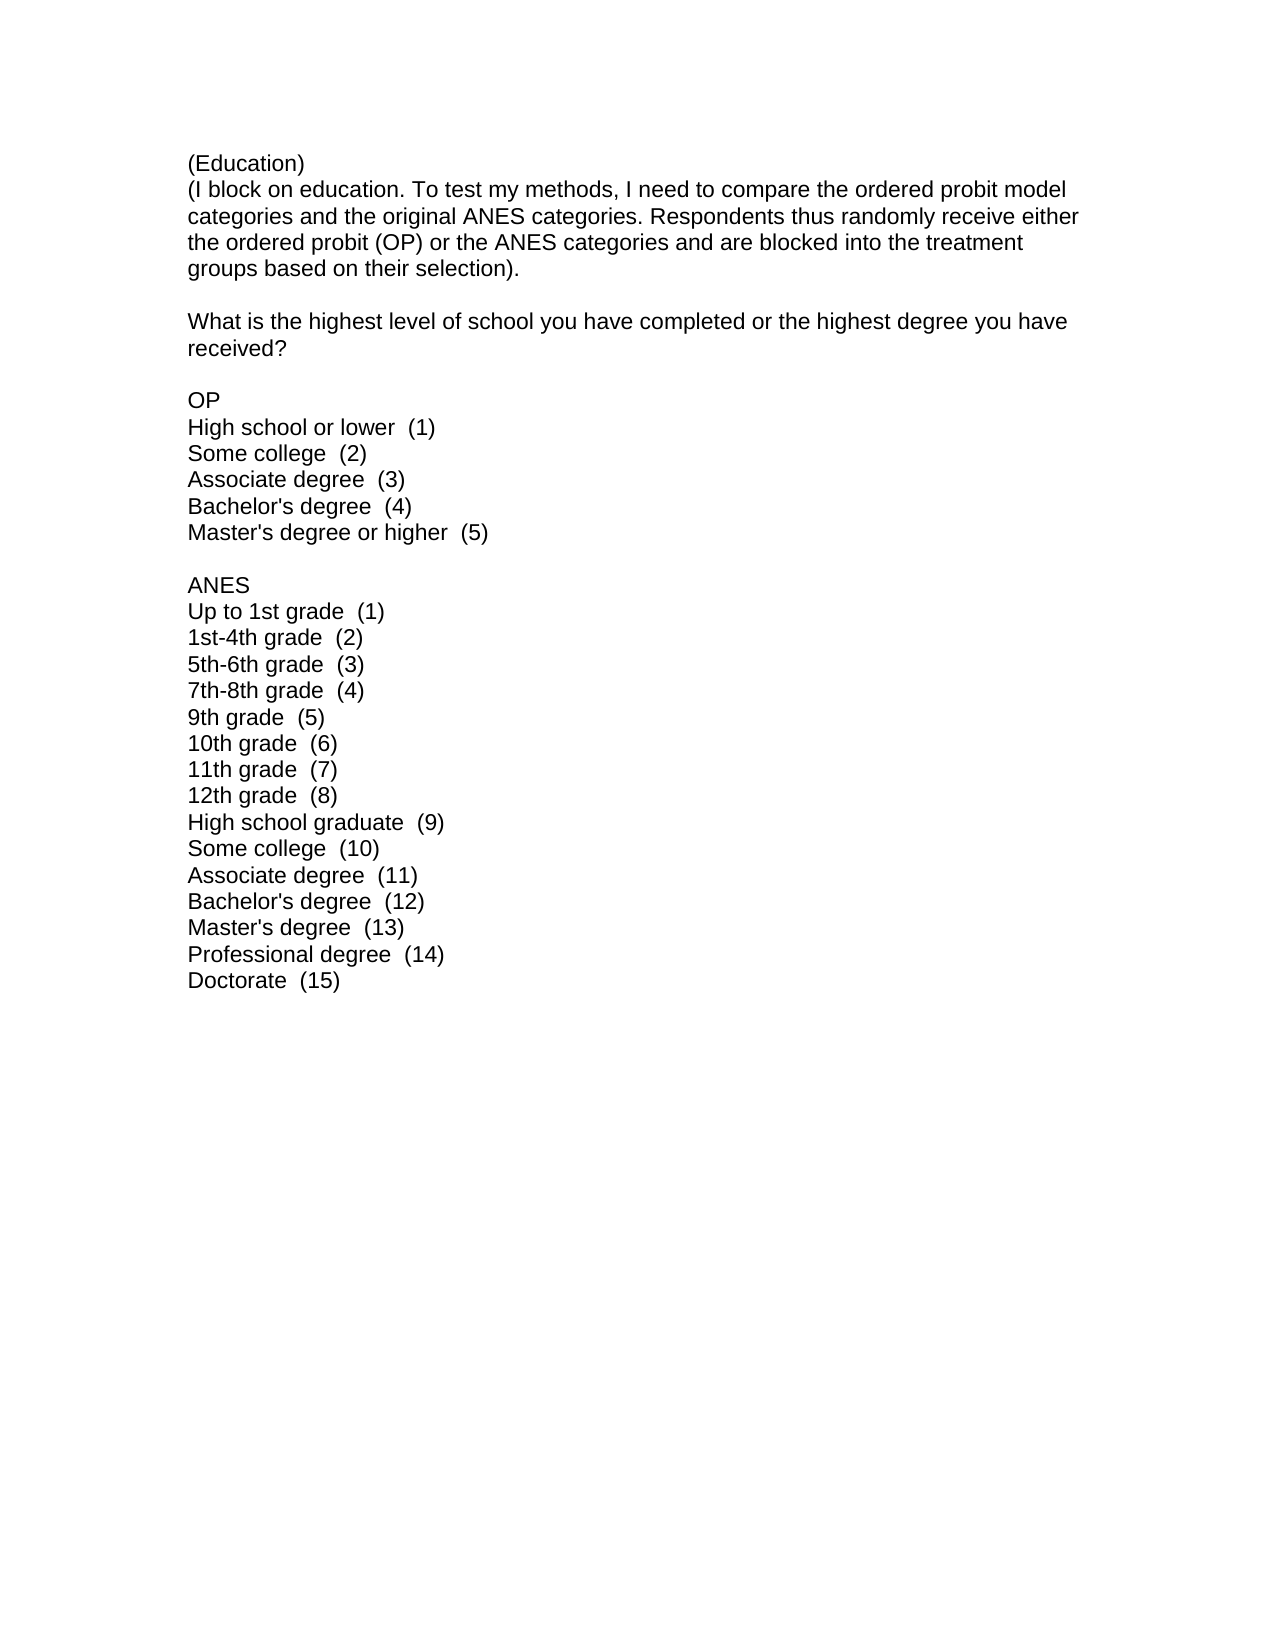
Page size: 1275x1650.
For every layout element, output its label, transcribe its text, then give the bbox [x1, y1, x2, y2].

text 1st-4th grade (2) [187, 624, 1087, 651]
text 7th-8th grade (4) [187, 677, 1087, 703]
text OP [187, 387, 1087, 413]
text Some college (2) [187, 440, 1087, 466]
text 11th grade (7) [187, 756, 1087, 782]
text (I block on education. To test my methods, I need to compare the ordered probit model categories and the original ANES categories. Respondents thus randomly receive either the ordered probit (OP) or the ANES categories and are blocked into the treatment groups based on their selection). [187, 176, 1087, 282]
text Bachelor's degree (12) [187, 888, 1087, 914]
text Professional degree (14) [187, 941, 1087, 967]
text ANES [187, 572, 1087, 598]
text Doctorate (15) [187, 967, 1087, 993]
text 10th grade (6) [187, 730, 1087, 756]
text (Education) [187, 150, 1087, 176]
text 12th grade (8) [187, 782, 1087, 809]
text 9th grade (5) [187, 703, 1087, 730]
text High school or lower (1) [187, 413, 1087, 440]
text Some college (10) [187, 835, 1087, 862]
text Associate degree (11) [187, 862, 1087, 888]
text Master's degree (13) [187, 914, 1087, 941]
text Master's degree or higher (5) [187, 519, 1087, 545]
text Bachelor's degree (4) [187, 493, 1087, 519]
text High school graduate (9) [187, 809, 1087, 835]
text 5th-6th grade (3) [187, 651, 1087, 677]
text Up to 1st grade (1) [187, 598, 1087, 624]
text What is the highest level of school you have completed or the highest degree you have received? [187, 308, 1087, 361]
text Associate degree (3) [187, 466, 1087, 493]
